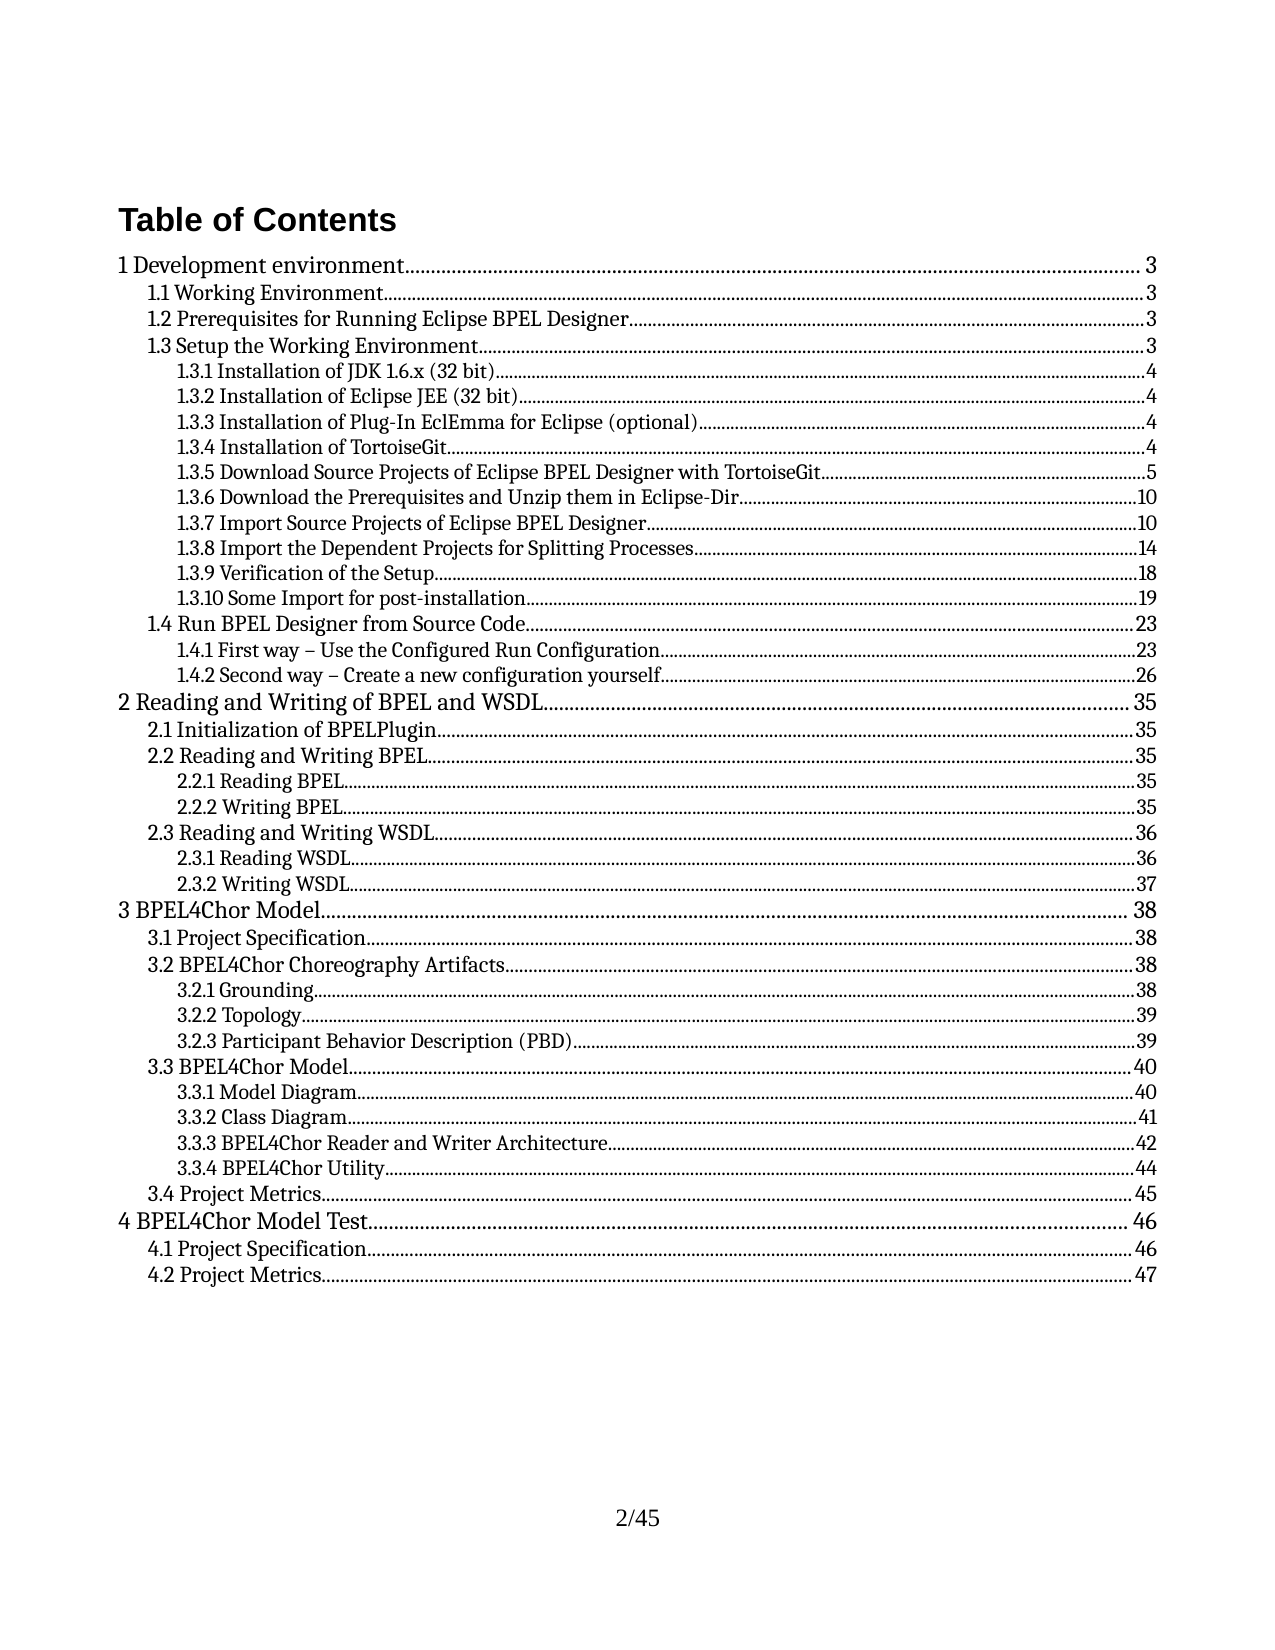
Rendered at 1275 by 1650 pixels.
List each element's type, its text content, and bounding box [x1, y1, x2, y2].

text 3.3.2 Class Diagram 41 [177, 1105, 1157, 1130]
text 1.4.1 First way – Use the Configured Run Configuration 23 [177, 637, 1157, 663]
text 3.3 BPEL4Chor Model 40 [148, 1053, 1157, 1080]
text 3.1 Project Specification 38 [148, 925, 1157, 952]
text 2 Reading and Writing of BPEL and WSDL 35 [118, 688, 1157, 717]
text 4 BPEL4Chor Model Test 46 [118, 1207, 1157, 1236]
text 3.4 Project Metrics 45 [148, 1181, 1157, 1207]
text 2.2.2 Writing BPEL 35 [177, 794, 1157, 820]
text 3.2 BPEL4Chor Choreography Artifacts 38 [148, 952, 1157, 978]
subtitle Table of Contents [118, 201, 1157, 239]
text 1.4 Run BPEL Designer from Source Code 23 [148, 611, 1157, 637]
text 1.3.5 Download Source Projects of Eclipse BPEL Designer with TortoiseGit 5 [177, 460, 1157, 485]
text 1.3.7 Import Source Projects of Eclipse BPEL Designer 10 [177, 510, 1157, 535]
text 2.2 Reading and Writing BPEL 35 [148, 743, 1157, 769]
text 2.1 Initialization of BPELPlugin 35 [148, 717, 1157, 743]
text 1.3.2 Installation of Eclipse JEE (32 bit) 4 [177, 384, 1157, 409]
text 1.3.10 Some Import for post-installation 19 [177, 586, 1157, 611]
text 3.2.1 Grounding 38 [177, 978, 1157, 1003]
text 2.3.1 Reading WSDL 36 [177, 846, 1157, 871]
text 2.3 Reading and Writing WSDL 36 [148, 820, 1157, 846]
text 1.3.9 Verification of the Setup 18 [177, 561, 1157, 586]
text 1.3.6 Download the Prerequisites and Unzip them in Eclipse-Dir 10 [177, 485, 1157, 510]
text 1.4.2 Second way – Create a new configuration yourself 26 [177, 663, 1157, 688]
text 1.3.3 Installation of Plug-In EclEmma for Eclipse (optional) 4 [177, 409, 1157, 434]
text 3 BPEL4Chor Model 38 [118, 896, 1157, 925]
text 1.2 Prerequisites for Running Eclipse BPEL Designer 3 [148, 306, 1157, 333]
text 1.1 Working Environment 3 [148, 280, 1157, 306]
text 3.2.2 Topology 39 [177, 1003, 1157, 1028]
text 1 Development environment 3 [118, 251, 1157, 280]
text 1.3.4 Installation of TortoiseGit 4 [177, 434, 1157, 460]
text 1.3.1 Installation of JDK 1.6.x (32 bit) 4 [177, 359, 1157, 384]
text 3.2.3 Participant Behavior Description (PBD) 39 [177, 1028, 1157, 1053]
text 3.3.4 BPEL4Chor Utility 44 [177, 1156, 1157, 1181]
text 3.3.1 Model Diagram 40 [177, 1080, 1157, 1105]
text 1.3.8 Import the Dependent Projects for Splitting Processes 14 [177, 535, 1157, 561]
text 3.3.3 BPEL4Chor Reader and Writer Architecture 42 [177, 1130, 1157, 1156]
text 2.2.1 Reading BPEL 35 [177, 769, 1157, 794]
text 4.2 Project Metrics 47 [148, 1262, 1157, 1288]
text 2.3.2 Writing WSDL 37 [177, 871, 1157, 896]
text 1.3 Setup the Working Environment 3 [148, 333, 1157, 359]
text 4.1 Project Specification 46 [148, 1236, 1157, 1262]
